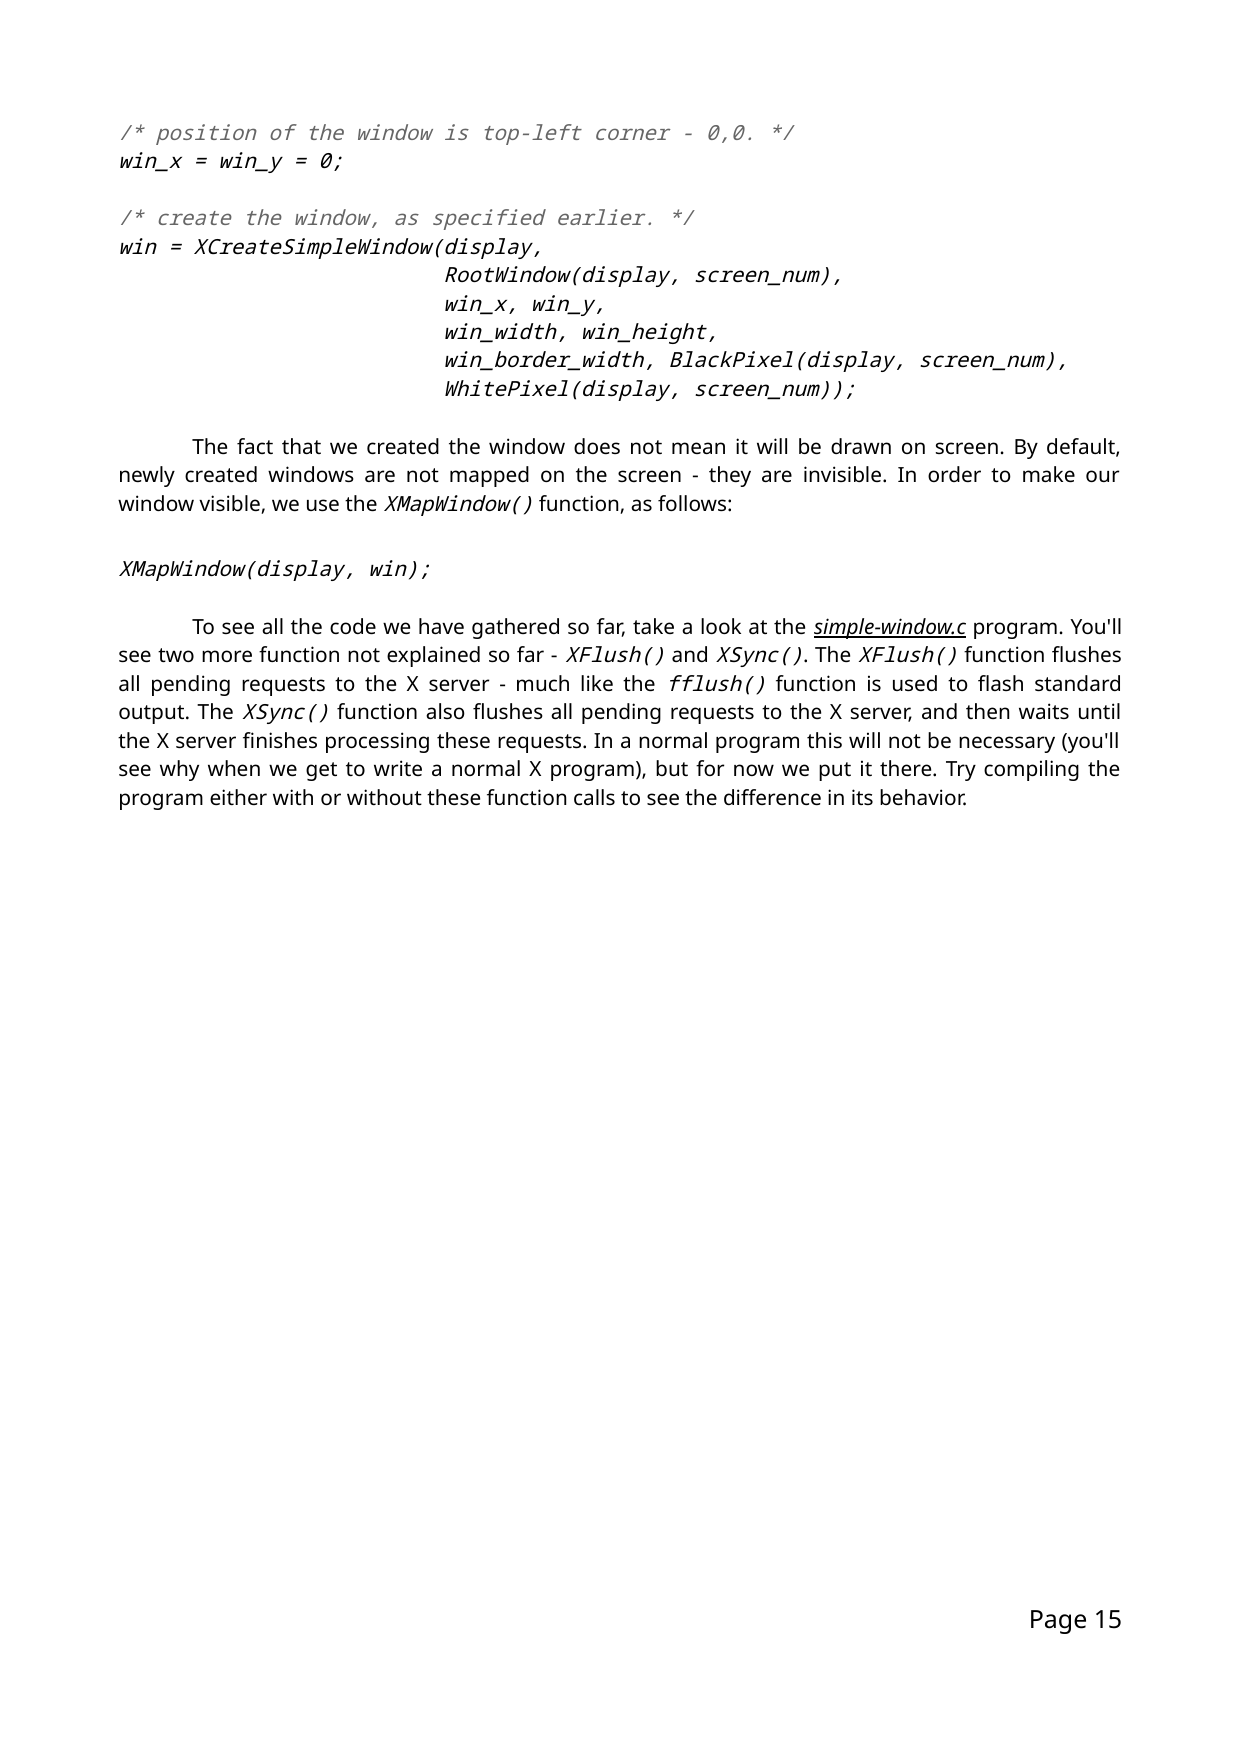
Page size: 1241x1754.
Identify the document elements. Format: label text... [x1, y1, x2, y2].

text WhitePixel(display, screen_num)); [118, 374, 1122, 402]
text RootWindow(display, screen_num), [118, 260, 1122, 289]
text XMapWindow(display, win); [118, 554, 1122, 582]
text win = XCreateSimpleWindow(display, [118, 232, 1122, 260]
text win_width, win_height, [118, 317, 1122, 346]
text win_border_width, BlackPixel(display, screen_num), [118, 346, 1122, 374]
text win_x = win_y = 0; [118, 147, 1122, 175]
text /* create the window, as specified earlier. */ [118, 203, 1122, 232]
text To see all the code we have gathered so far, take a look at the simple-window.c program. You'll see two more function not explained so far - XFlush() and XSync(). The XFlush() function flushes all pending requests to the X server - much like the fflush() function is used to flash standard output. The XSync() function also flushes all pending requests to the X server, and then waits until the X server finishes processing these requests. In a normal program this will not be necessary (you'll see why when we get to write a normal X program), but for now we put it there. Try compiling the program either with or without these function calls to see the difference in its behavior. [118, 612, 1122, 811]
text /* position of the window is top-left corner - 0,0. */ [118, 118, 1122, 147]
text win_x, win_y, [118, 289, 1122, 317]
text The fact that we created the window does not mean it will be drawn on screen. By default, newly created windows are not mapped on the screen - they are invisible. In order to make our window visible, we use the XMapWindow() function, as follows: [118, 432, 1122, 517]
